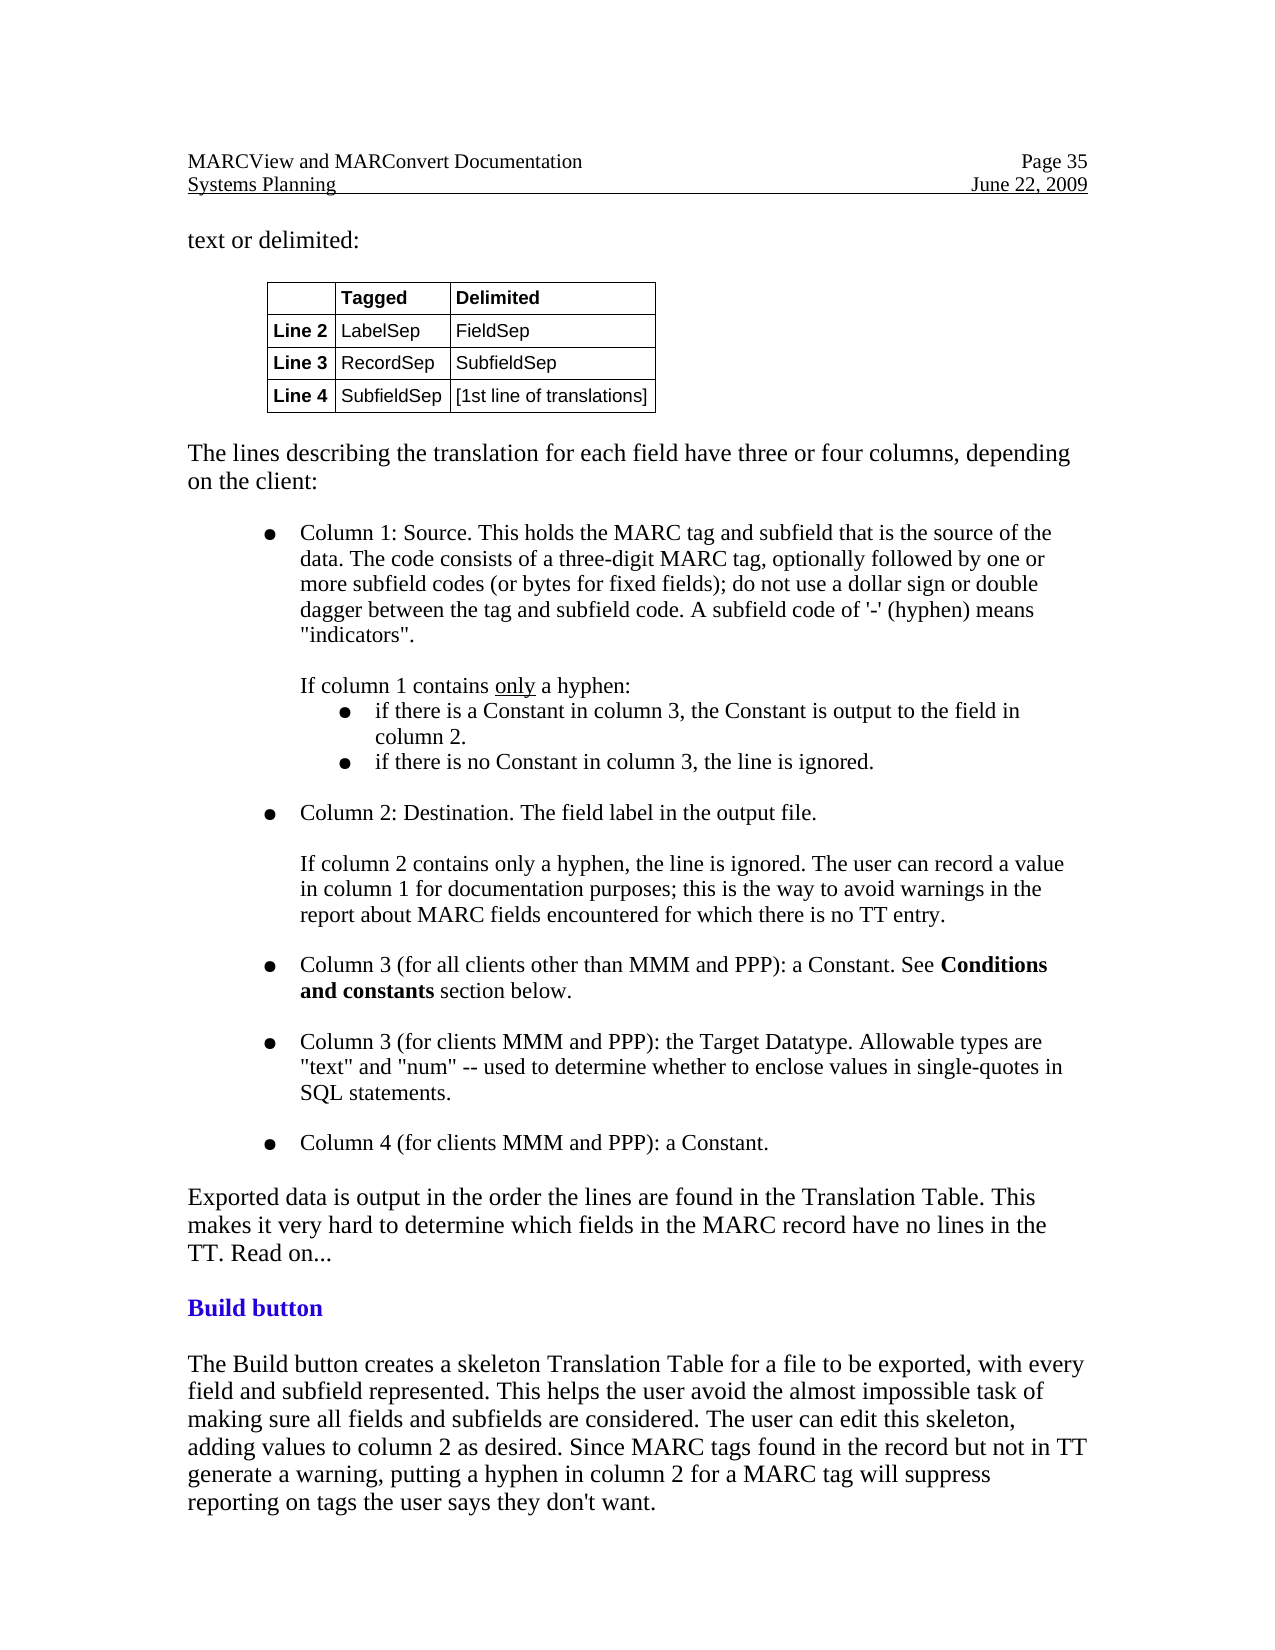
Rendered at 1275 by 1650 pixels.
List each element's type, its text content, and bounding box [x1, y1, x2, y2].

table_cell RecordSep [336, 348, 450, 379]
list Column 2: Destination. The field label in the output file. [262, 800, 1087, 825]
table_header Tagged [336, 283, 450, 314]
table_cell SubfieldSep [451, 348, 655, 379]
subtitle Build button [187, 1294, 1087, 1322]
list Column 1: Source. This holds the MARC tag and subfield that is the source of the data. The code consists of a three-digit MARC tag, optionally followed by one or more subfield codes (or bytes for fixed fields); do not use a dollar sign or double dagger between the tag and subfield code. A subfield code of '-' (hyphen) means "indicators". [262, 520, 1087, 647]
text The Build button creates a skeleton Translation Table for a file to be exported, with every field and subfield represented. This helps the user avoid the almost impossible task of making sure all fields and subfields are considered. The user can edit this skeleton, adding values to column 2 as desired. Since MARC tags found in the record but not in TT generate a warning, putting a hyphen in column 2 for a MARC tag will suppress reporting on tags the user says they don't want. [187, 1350, 1087, 1516]
list if there is a Constant in column 3, the Constant is output to the field in column 2. [337, 698, 1087, 749]
table_cell Line 3 [268, 348, 335, 379]
table_header Delimited [451, 283, 655, 314]
table_cell LabelSep [336, 315, 450, 347]
list if there is no Constant in column 3, the line is ignored. [337, 749, 1087, 774]
text If column 1 contains only a hyphen: [300, 673, 1087, 698]
table_cell [1st line of translations] [451, 380, 655, 412]
text If column 2 contains only a hyphen, the line is ignored. The user can record a value in column 1 for documentation purposes; this is the way to avoid warnings in the report about MARC fields encountered for which there is no TT entry. [300, 851, 1087, 927]
text Exported data is output in the order the lines are found in the Translation Table. This makes it very hard to determine which fields in the MARC record have no lines in the TT. Read on... [187, 1183, 1087, 1267]
text The lines describing the translation for each field have three or four columns, depending on the client: [187, 439, 1087, 495]
list Column 3 (for clients MMM and PPP): the Target Datatype. Allowable types are "text" and "num" -- used to determine whether to enclose values in single-quotes in SQL statements. [262, 1029, 1087, 1105]
table_header [268, 283, 335, 314]
table_cell Line 4 [268, 380, 335, 412]
list Column 3 (for all clients other than MMM and PPP): a Constant. See Conditions and constants section below. [262, 952, 1087, 1003]
table_cell SubfieldSep [336, 380, 450, 412]
list Column 4 (for clients MMM and PPP): a Constant. [262, 1130, 1087, 1156]
table_cell Line 2 [268, 315, 335, 347]
table_cell FieldSep [451, 315, 655, 347]
text text or delimited: [187, 226, 1087, 254]
